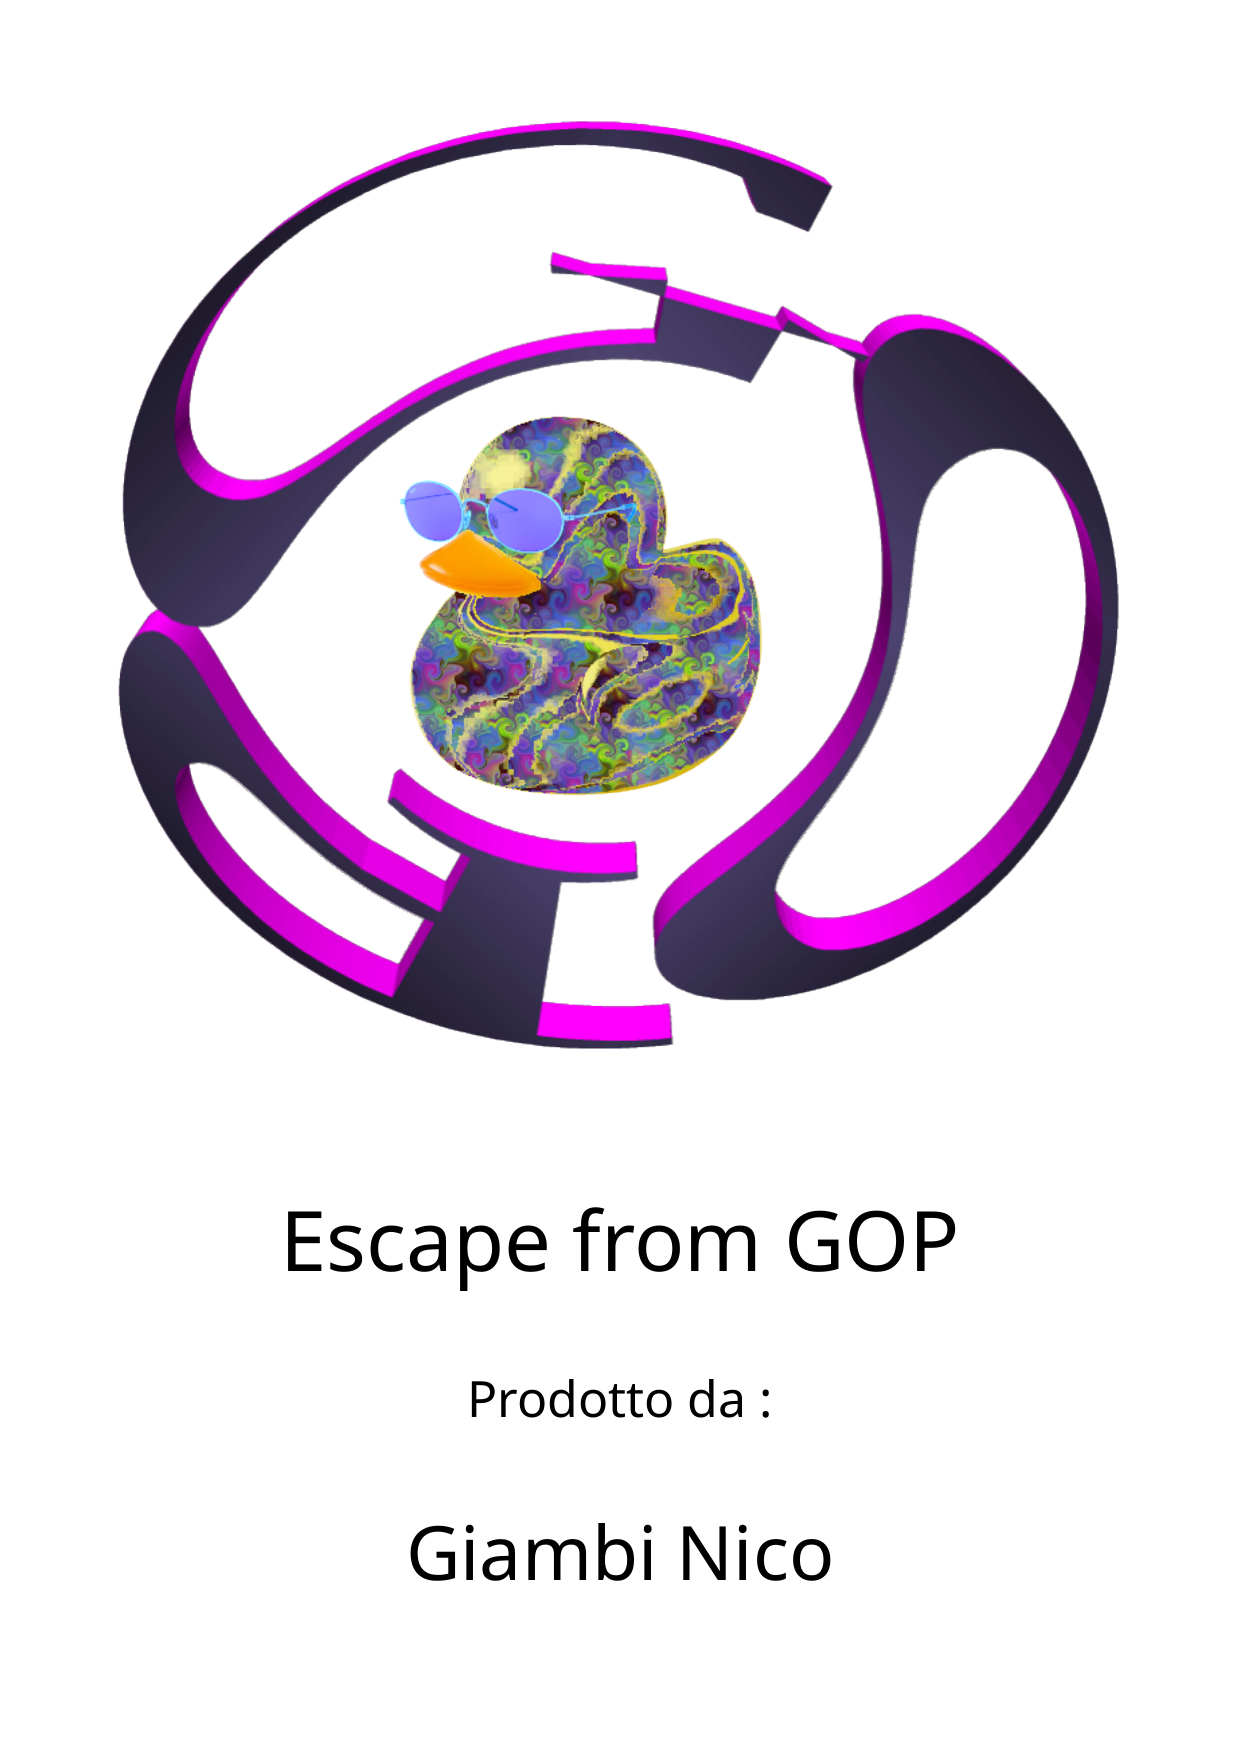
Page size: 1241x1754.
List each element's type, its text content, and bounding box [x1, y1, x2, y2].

text Prodotto da : [118, 1364, 1122, 1432]
picture [116, 121, 1123, 1057]
text Escape from GOP [118, 1182, 1122, 1296]
text Giambi Nico [118, 1500, 1122, 1602]
